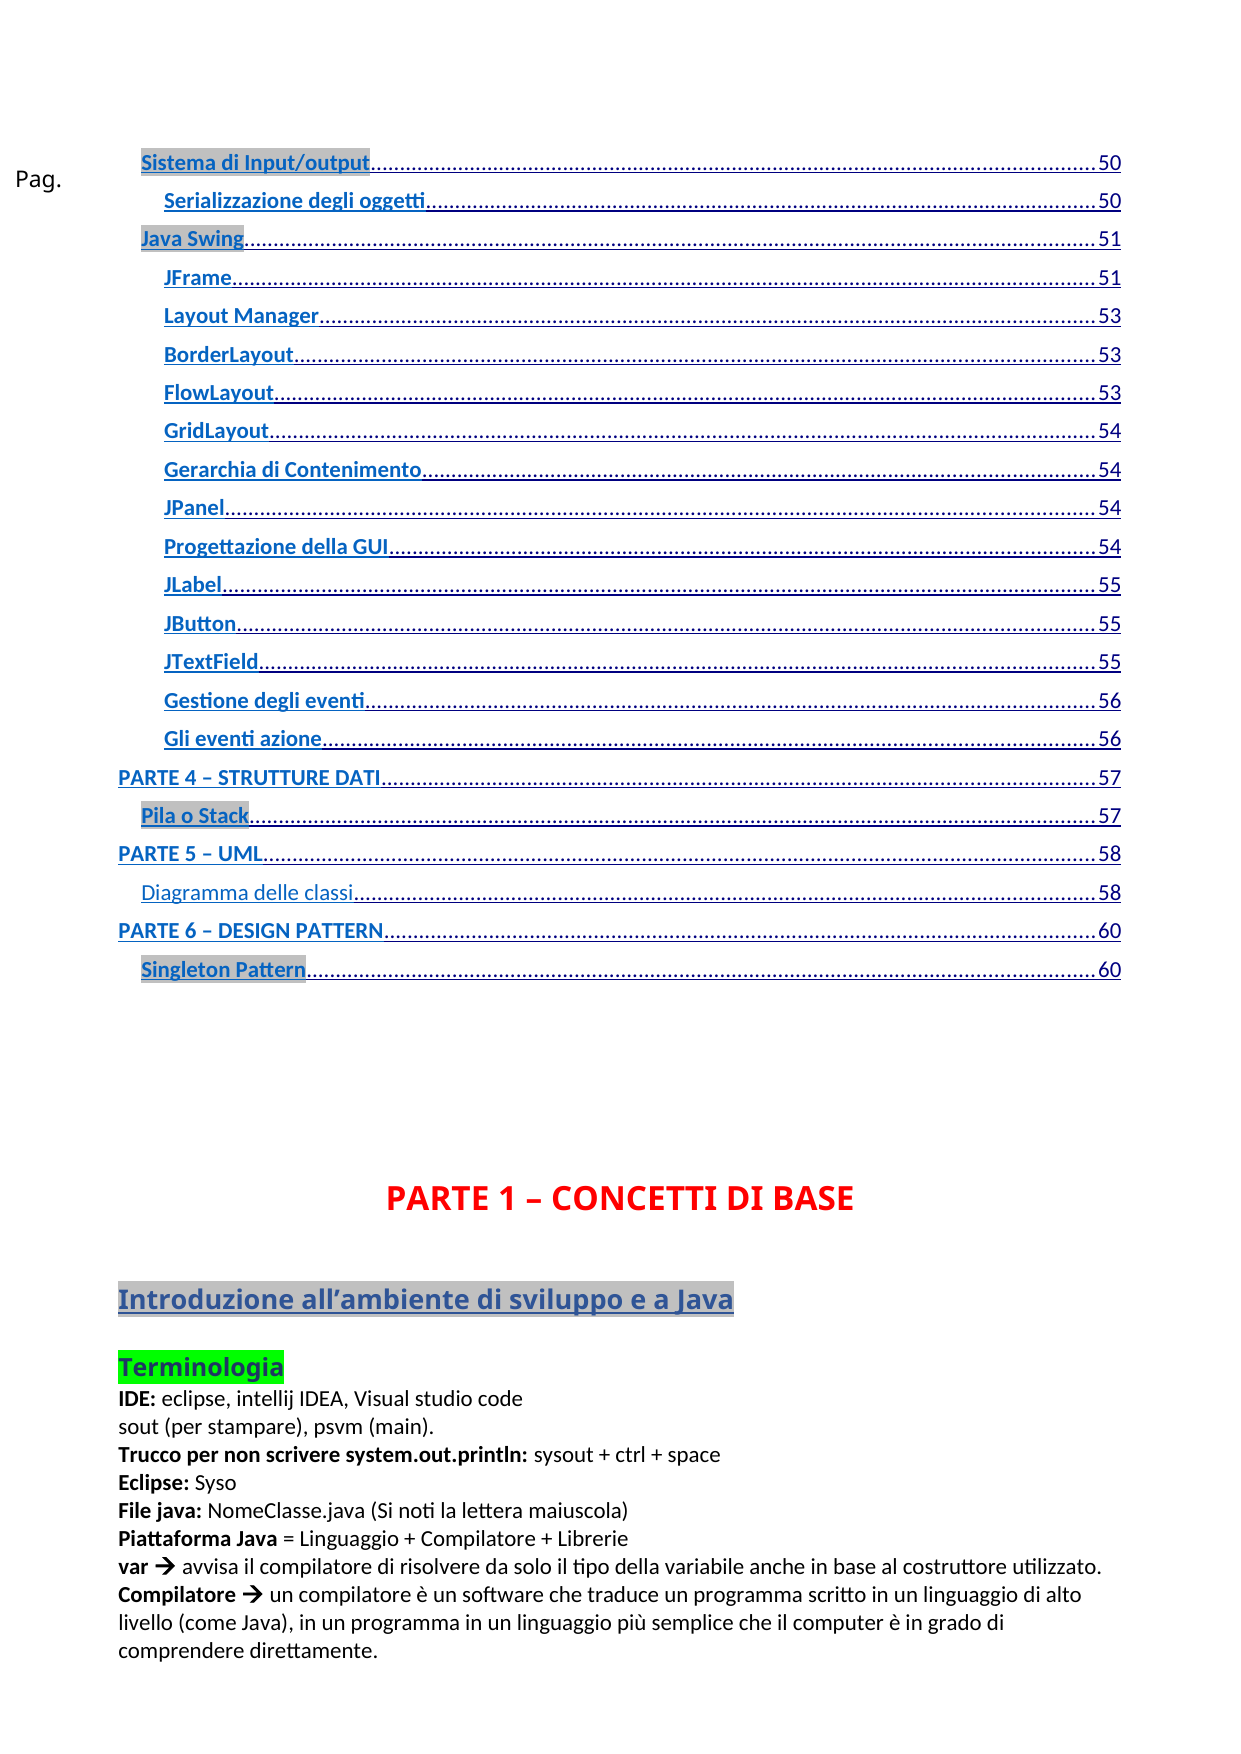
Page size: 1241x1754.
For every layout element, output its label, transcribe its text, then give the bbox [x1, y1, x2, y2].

text Trucco per non scrivere system.out.println: sysout + ctrl + space [118, 1440, 1122, 1468]
text var  avvisa il compilatore di risolvere da solo il tipo della variabile anche in base al costruttore utilizzato. [118, 1552, 1122, 1580]
subtitle Introduzione all’ambiente di sviluppo e a Java [118, 1281, 1122, 1317]
text Gerarchia di Contenimento 54 [164, 455, 1122, 483]
text FlowLayout 53 [164, 378, 1122, 406]
text Gestione degli eventi 56 [164, 686, 1122, 714]
text Java Swing 51 [141, 224, 1122, 252]
text IDE: eclipse, intellij IDEA, Visual studio code [118, 1384, 1122, 1412]
text Compilatore  un compilatore è un software che traduce un programma scritto in un linguaggio di alto livello (come Java), in un programma in un linguaggio più semplice che il computer è in grado di comprendere direttamente. [118, 1580, 1122, 1664]
subtitle Terminologia [118, 1350, 1122, 1384]
text Gli eventi azione 56 [164, 724, 1122, 752]
text Pila o Stack 57 [141, 801, 1122, 829]
text GridLayout 54 [164, 417, 1122, 445]
text PARTE 5 – UML 58 [118, 839, 1122, 867]
text Eclipse: Syso [118, 1468, 1122, 1496]
text Layout Manager 53 [164, 301, 1122, 329]
text File java: NomeClasse.java (Si noti la lettera maiuscola) [118, 1496, 1122, 1524]
text JLabel 55 [164, 570, 1122, 598]
text sout (per stampare), psvm (main). [118, 1412, 1122, 1440]
text PARTE 4 – STRUTTURE DATI 57 [118, 763, 1122, 791]
text Diagramma delle classi 58 [141, 878, 1122, 906]
text PARTE 6 – DESIGN PATTERN 60 [118, 916, 1122, 944]
text Singleton Pattern 60 [141, 955, 1122, 983]
text JPanel 54 [164, 493, 1122, 522]
subtitle PARTE 1 – CONCETTI DI BASE [118, 1175, 1122, 1220]
text Progettazione della GUI 54 [164, 532, 1122, 560]
text JFrame 51 [164, 263, 1122, 291]
text JButton 55 [164, 609, 1122, 637]
text BorderLayout 53 [164, 340, 1122, 368]
text Sistema di Input/output 50 [141, 148, 1122, 176]
text Serializzazione degli oggetti 50 [164, 186, 1122, 214]
text Piattaforma Java = Linguaggio + Compilatore + Librerie [118, 1524, 1122, 1552]
text JTextField 55 [164, 647, 1122, 675]
